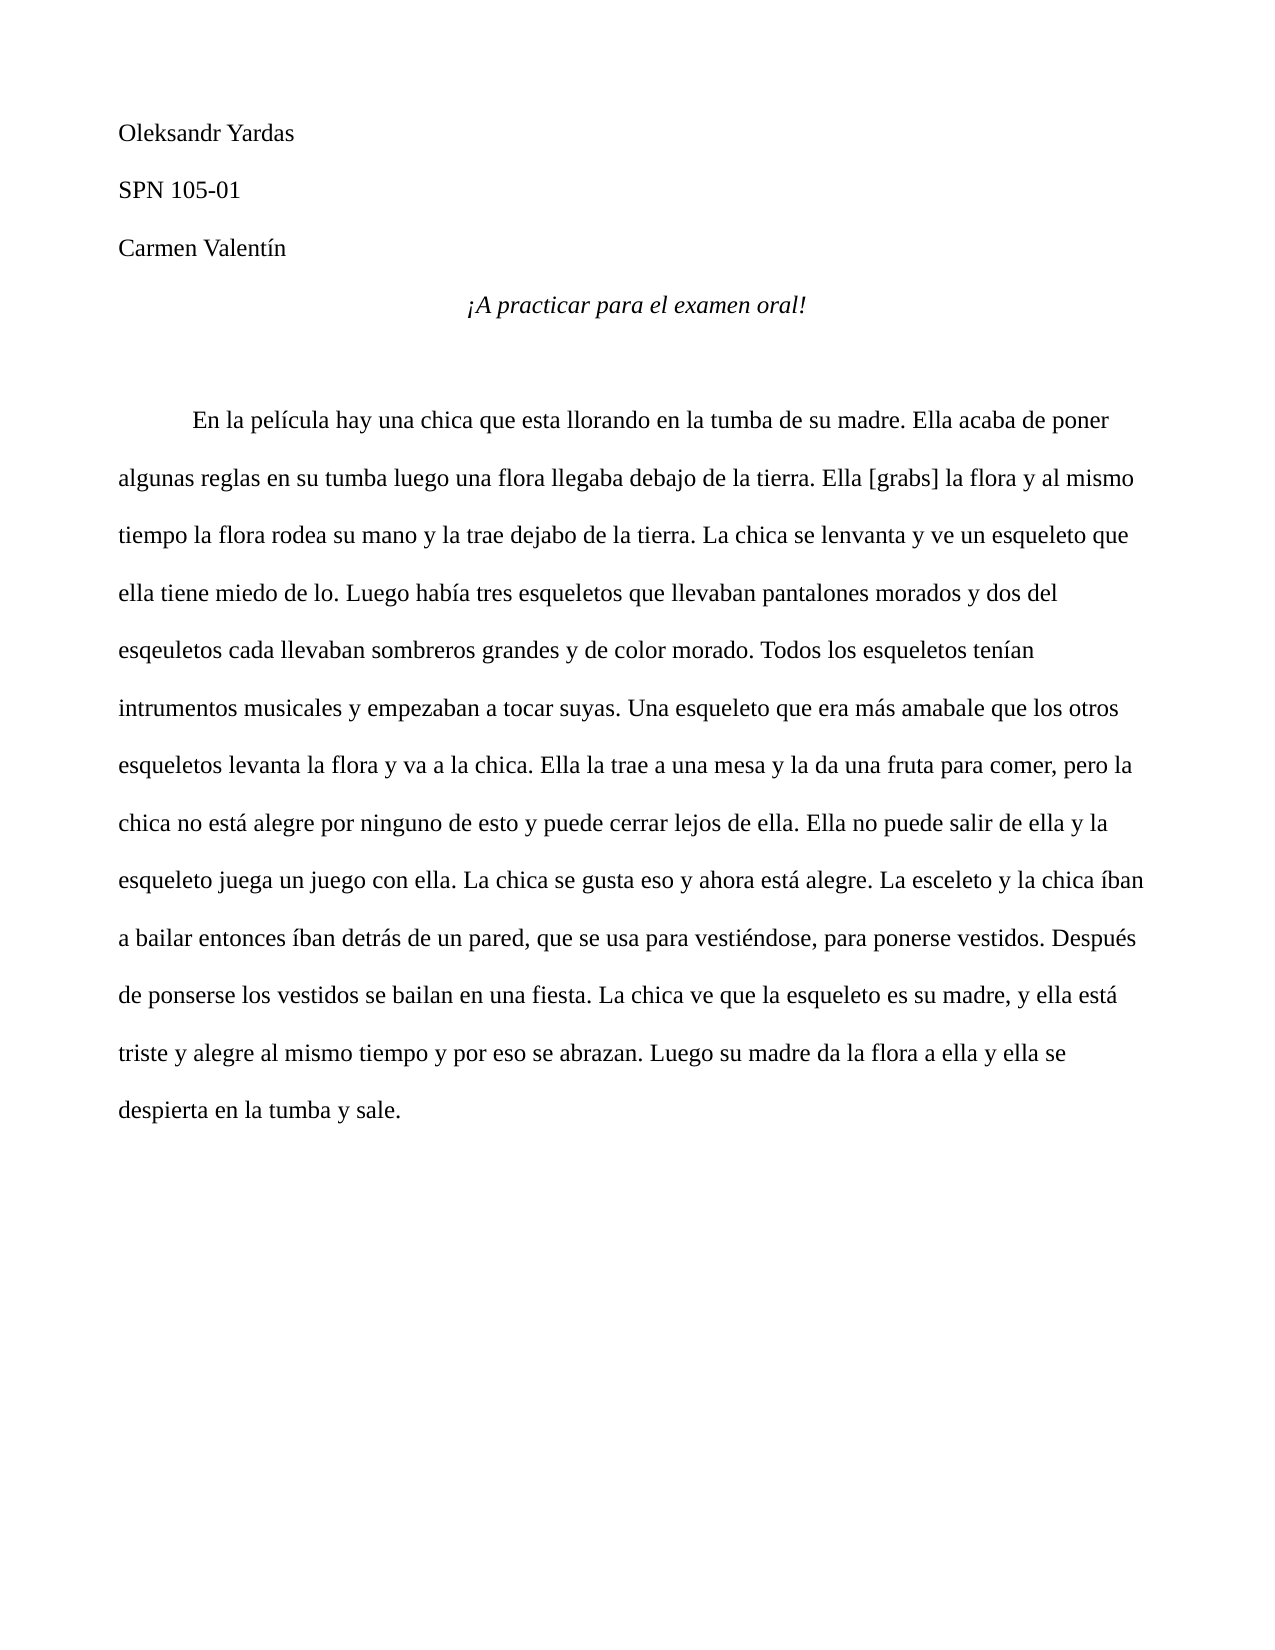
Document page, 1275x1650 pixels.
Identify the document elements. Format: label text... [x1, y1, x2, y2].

text Carmen Valentín [118, 233, 1157, 262]
text SPN 105-01 [118, 176, 1157, 204]
text En la película hay una chica que esta llorando en la tumba de su madre. Ella acaba de poner algunas reglas en su tumba luego una flora llegaba debajo de la tierra. Ella [grabs] la flora y al mismo tiempo la flora rodea su mano y la trae dejabo de la tierra. La chica se lenvanta y ve un esqueleto que ella tiene miedo de lo. Luego había tres esqueletos que llevaban pantalones morados y dos del esqeuletos cada llevaban sombreros grandes y de color morado. Todos los esqueletos tenían intrumentos musicales y empezaban a tocar suyas. Una esqueleto que era más amabale que los otros esqueletos levanta la flora y va a la chica. Ella la trae a una mesa y la da una fruta para comer, pero la chica no está alegre por ninguno de esto y puede cerrar lejos de ella. Ella no puede salir de ella y la esqueleto juega un juego con ella. La chica se gusta eso y ahora está alegre. La esceleto y la chica íban a bailar entonces íban detrás de un pared, que se usa para vestiéndose, para ponerse vestidos. Después de ponserse los vestidos se bailan en una fiesta. La chica ve que la esqueleto es su madre, y ella está triste y alegre al mismo tiempo y por eso se abrazan. Luego su madre da la flora a ella y ella se despierta en la tumba y sale. [118, 406, 1157, 1124]
text Oleksandr Yardas [118, 118, 1157, 147]
text ¡A practicar para el examen oral! [118, 291, 1157, 319]
